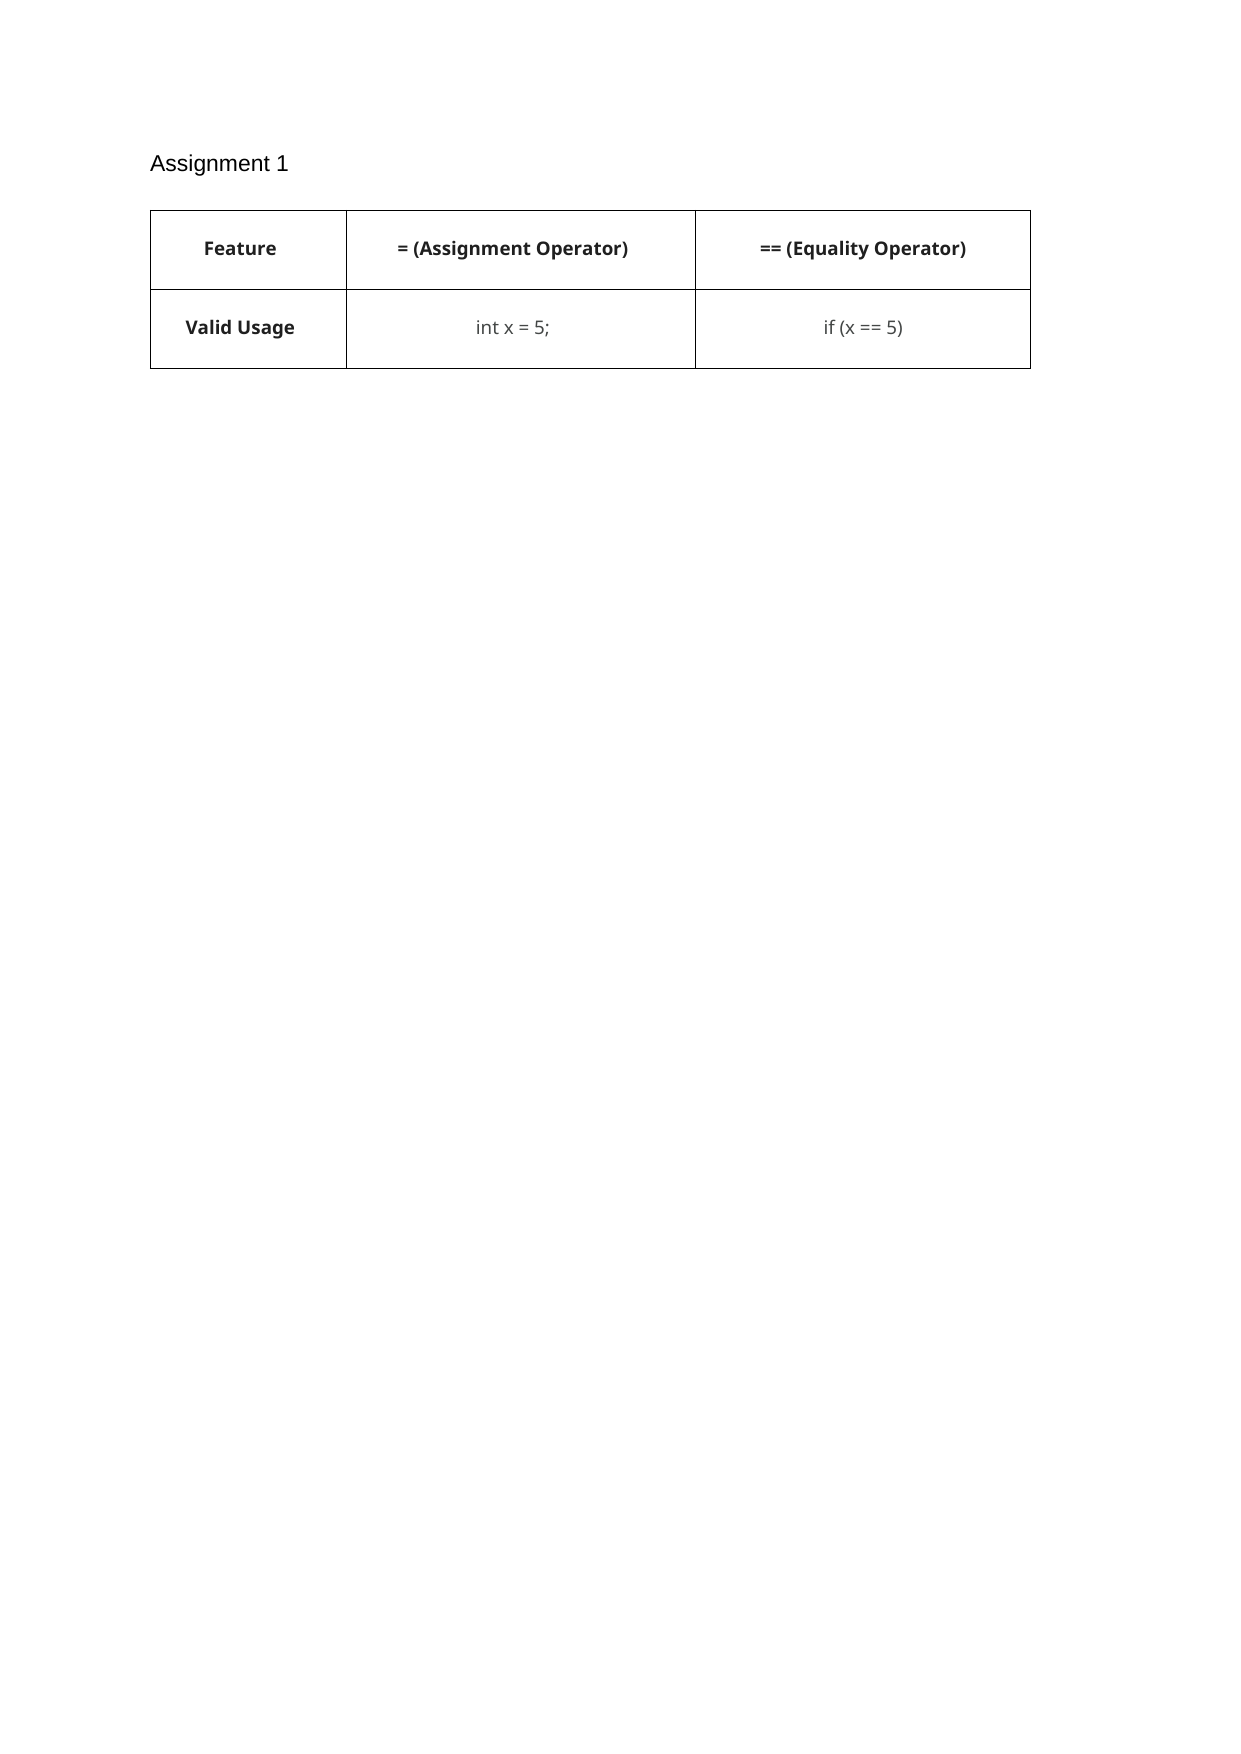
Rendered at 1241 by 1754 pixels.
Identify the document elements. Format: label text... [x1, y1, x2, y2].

table_cell Valid Usage [151, 290, 346, 368]
table_header == (Equality Operator) [696, 211, 1030, 289]
table_cell if (x == 5) [696, 290, 1030, 368]
table_header = (Assignment Operator) [347, 211, 695, 289]
table_header Feature [151, 211, 346, 289]
table_cell int x = 5; [347, 290, 695, 368]
